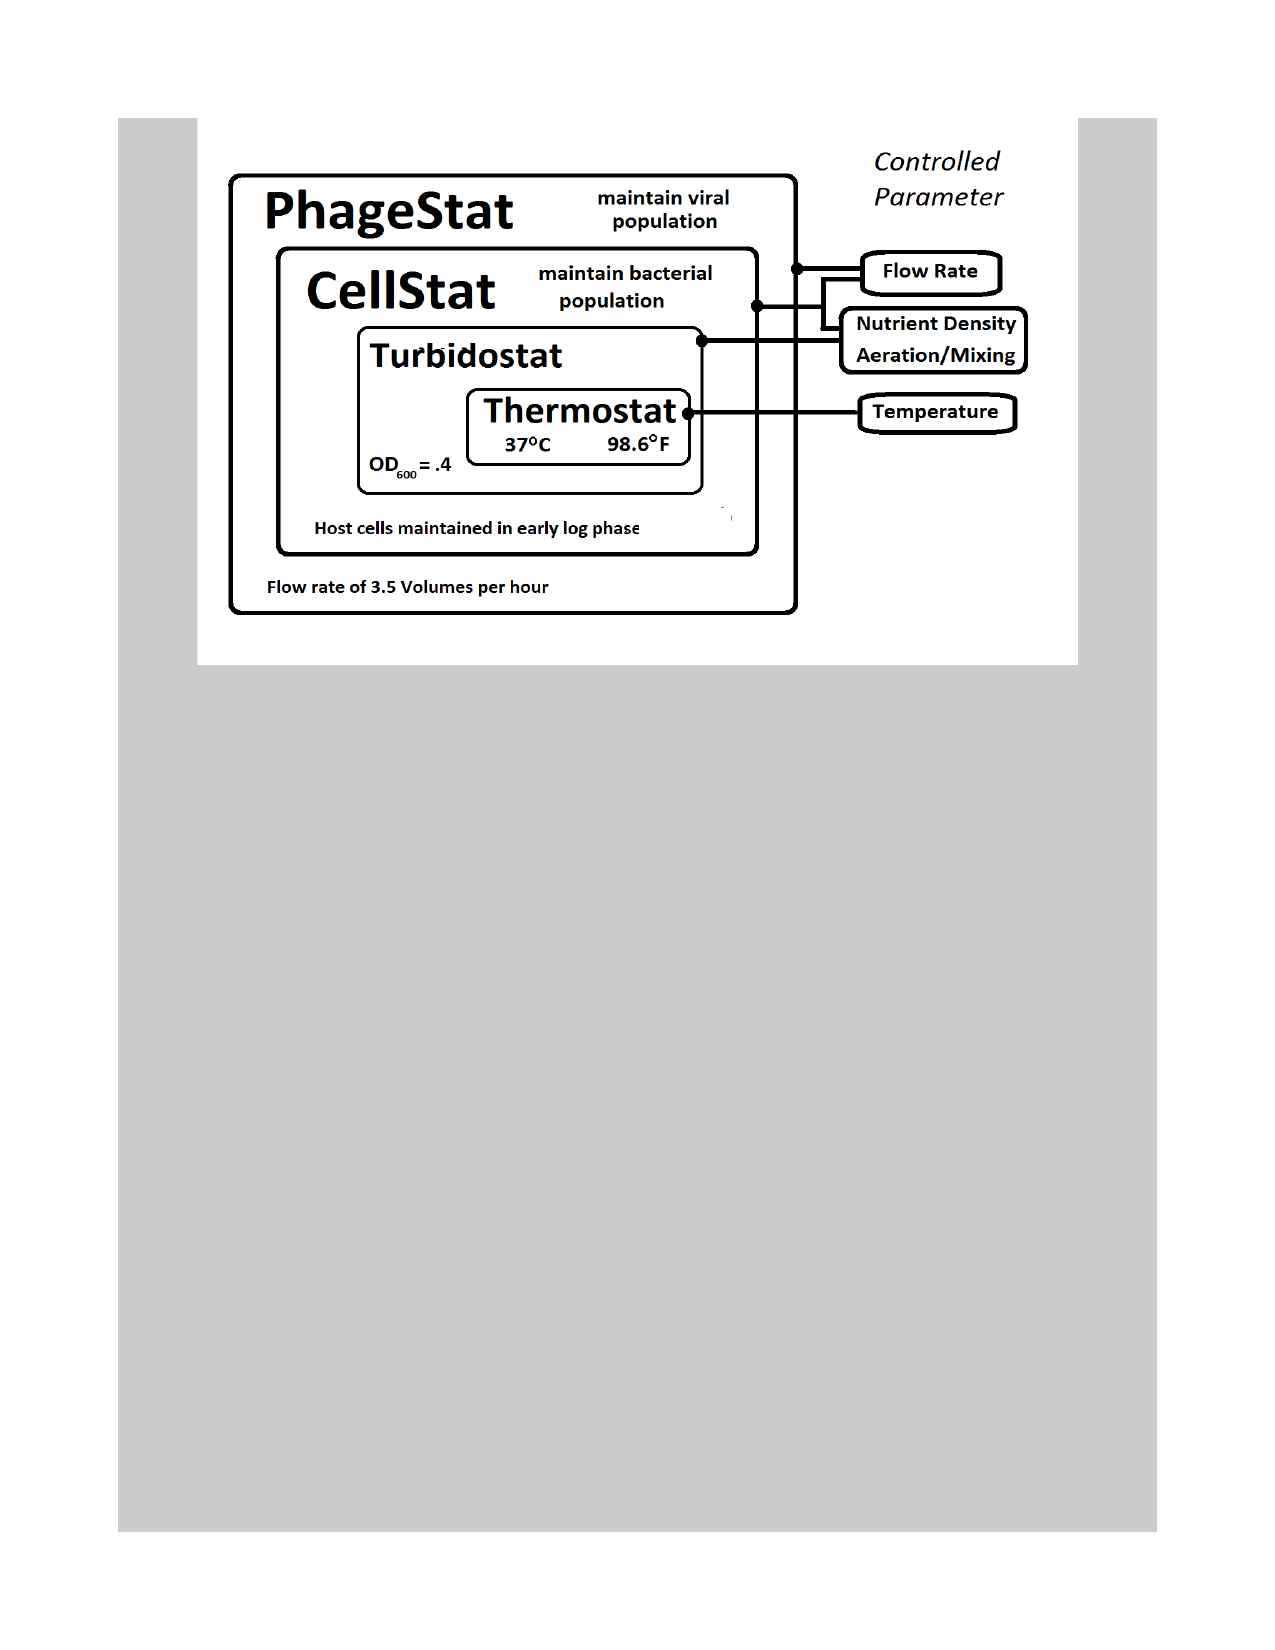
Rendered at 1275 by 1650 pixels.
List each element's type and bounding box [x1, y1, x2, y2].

picture [197, 118, 1078, 665]
